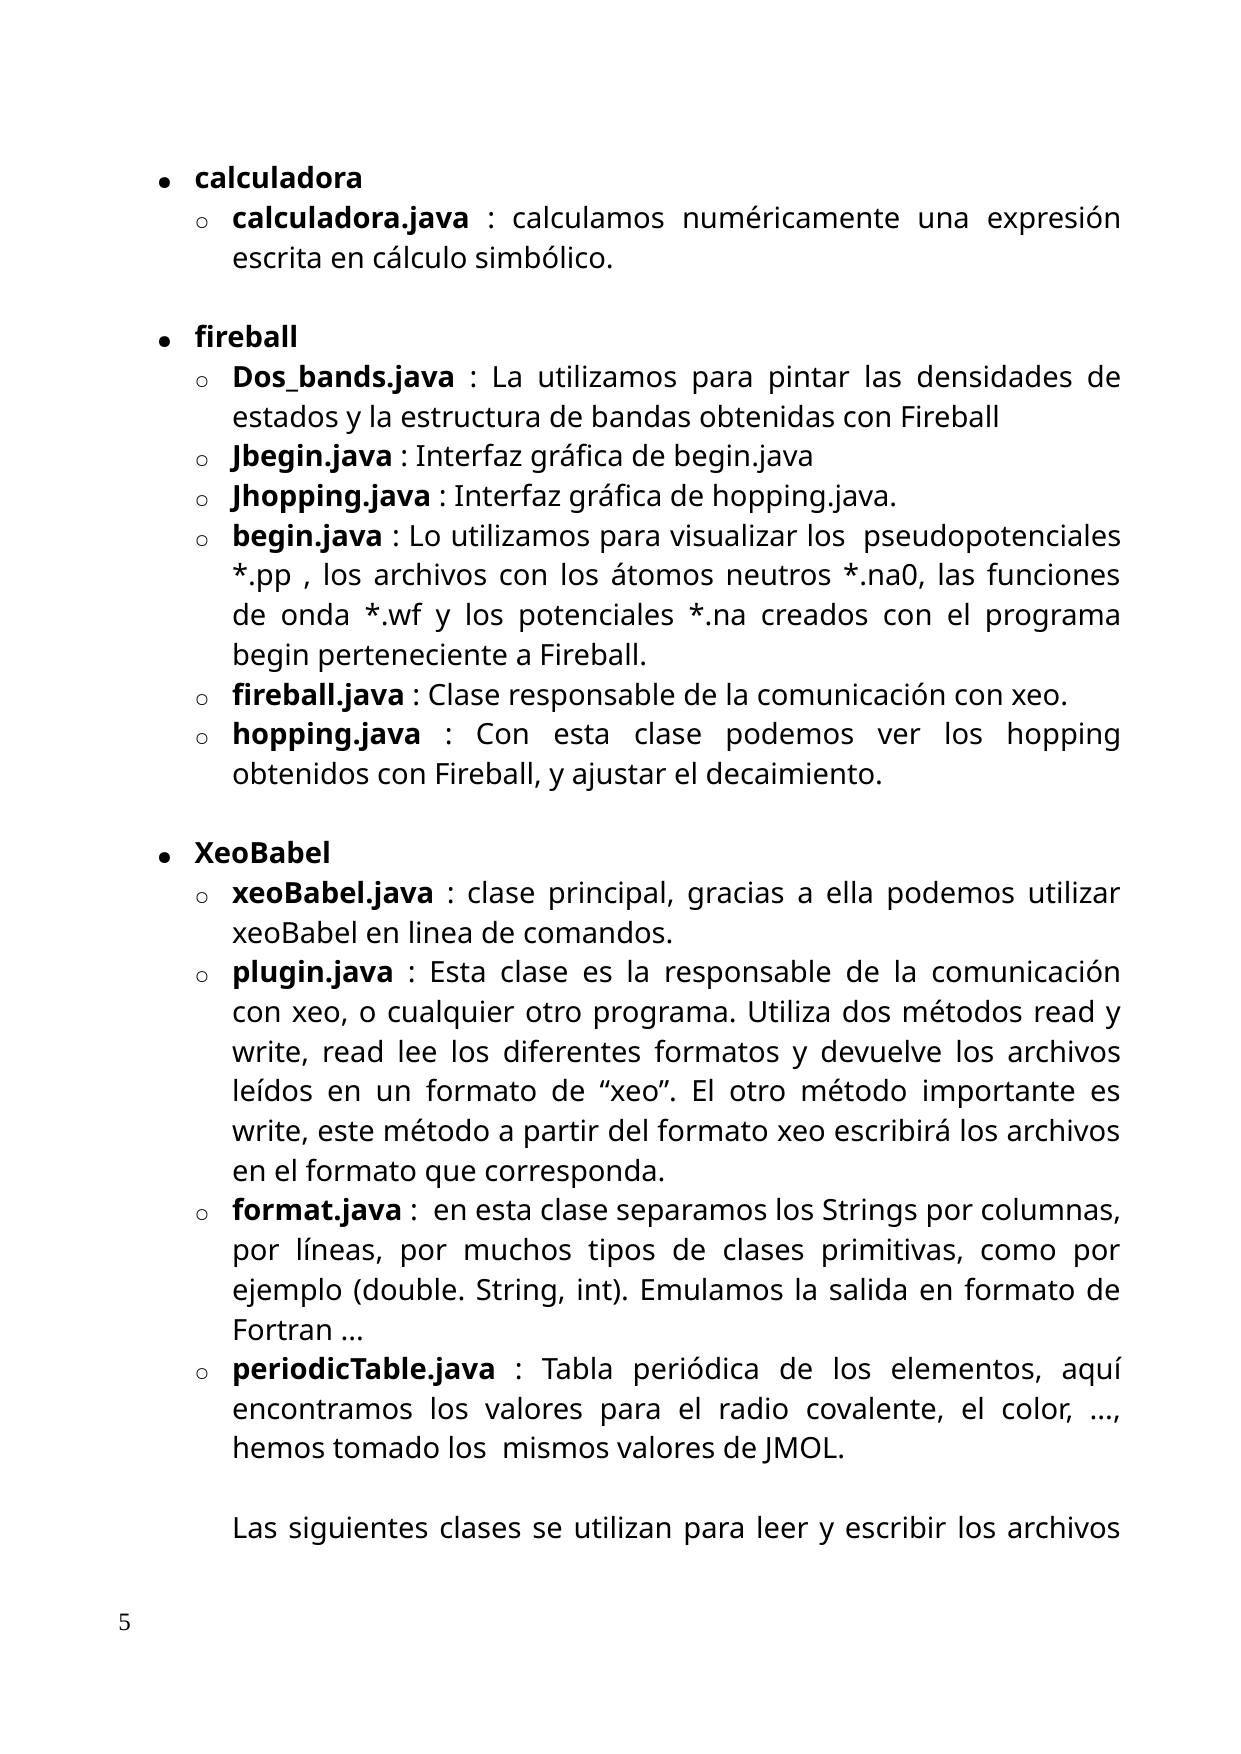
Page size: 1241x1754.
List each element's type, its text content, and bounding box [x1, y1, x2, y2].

list Jhopping.java : Interfaz gráfica de hopping.java. [194, 475, 1122, 515]
list begin.java : Lo utilizamos para visualizar los pseudopotenciales *.pp , los archivos con los átomos neutros *.na0, las funciones de onda *.wf y los potenciales *.na creados con el programa begin perteneciente a Fireball. [194, 515, 1122, 674]
list Jbegin.java : Interfaz gráfica de begin.java [194, 436, 1122, 475]
list format.java : en esta clase separamos los Strings por columnas, por líneas, por muchos tipos de clases primitivas, como por ejemplo (double. String, int). Emulamos la salida en formato de Fortran ... [194, 1190, 1122, 1348]
list plugin.java : Esta clase es la responsable de la comunicación con xeo, o cualquier otro programa. Utiliza dos métodos read y write, read lee los diferentes formatos y devuelve los archivos leídos en un formato de “xeo”. El otro método importante es write, este método a partir del formato xeo escribirá los archivos en el formato que corresponda. [194, 952, 1122, 1190]
list hopping.java : Con esta clase podemos ver los hopping obtenidos con Fireball, y ajustar el decaimiento. [194, 713, 1122, 793]
list XeoBabel [157, 832, 1122, 872]
list xeoBabel.java : clase principal, gracias a ella podemos utilizar xeoBabel en linea de comandos. [194, 872, 1122, 952]
list periodicTable.java : Tabla periódica de los elementos, aquí encontramos los valores para el radio covalente, el color, ..., hemos tomado los mismos valores de JMOL. [194, 1348, 1122, 1467]
list fireball [157, 317, 1122, 356]
list fireball.java : Clase responsable de la comunicación con xeo. [194, 674, 1122, 713]
list Dos_bands.java : La utilizamos para pintar las densidades de estados y la estructura de bandas obtenidas con Fireball [194, 356, 1122, 436]
list calculadora [157, 158, 1122, 197]
list Las siguientes clases se utilizan para leer y escribir los archivos [194, 1507, 1122, 1547]
list calculadora.java : calculamos numéricamente una expresión escrita en cálculo simbólico. [194, 197, 1122, 277]
